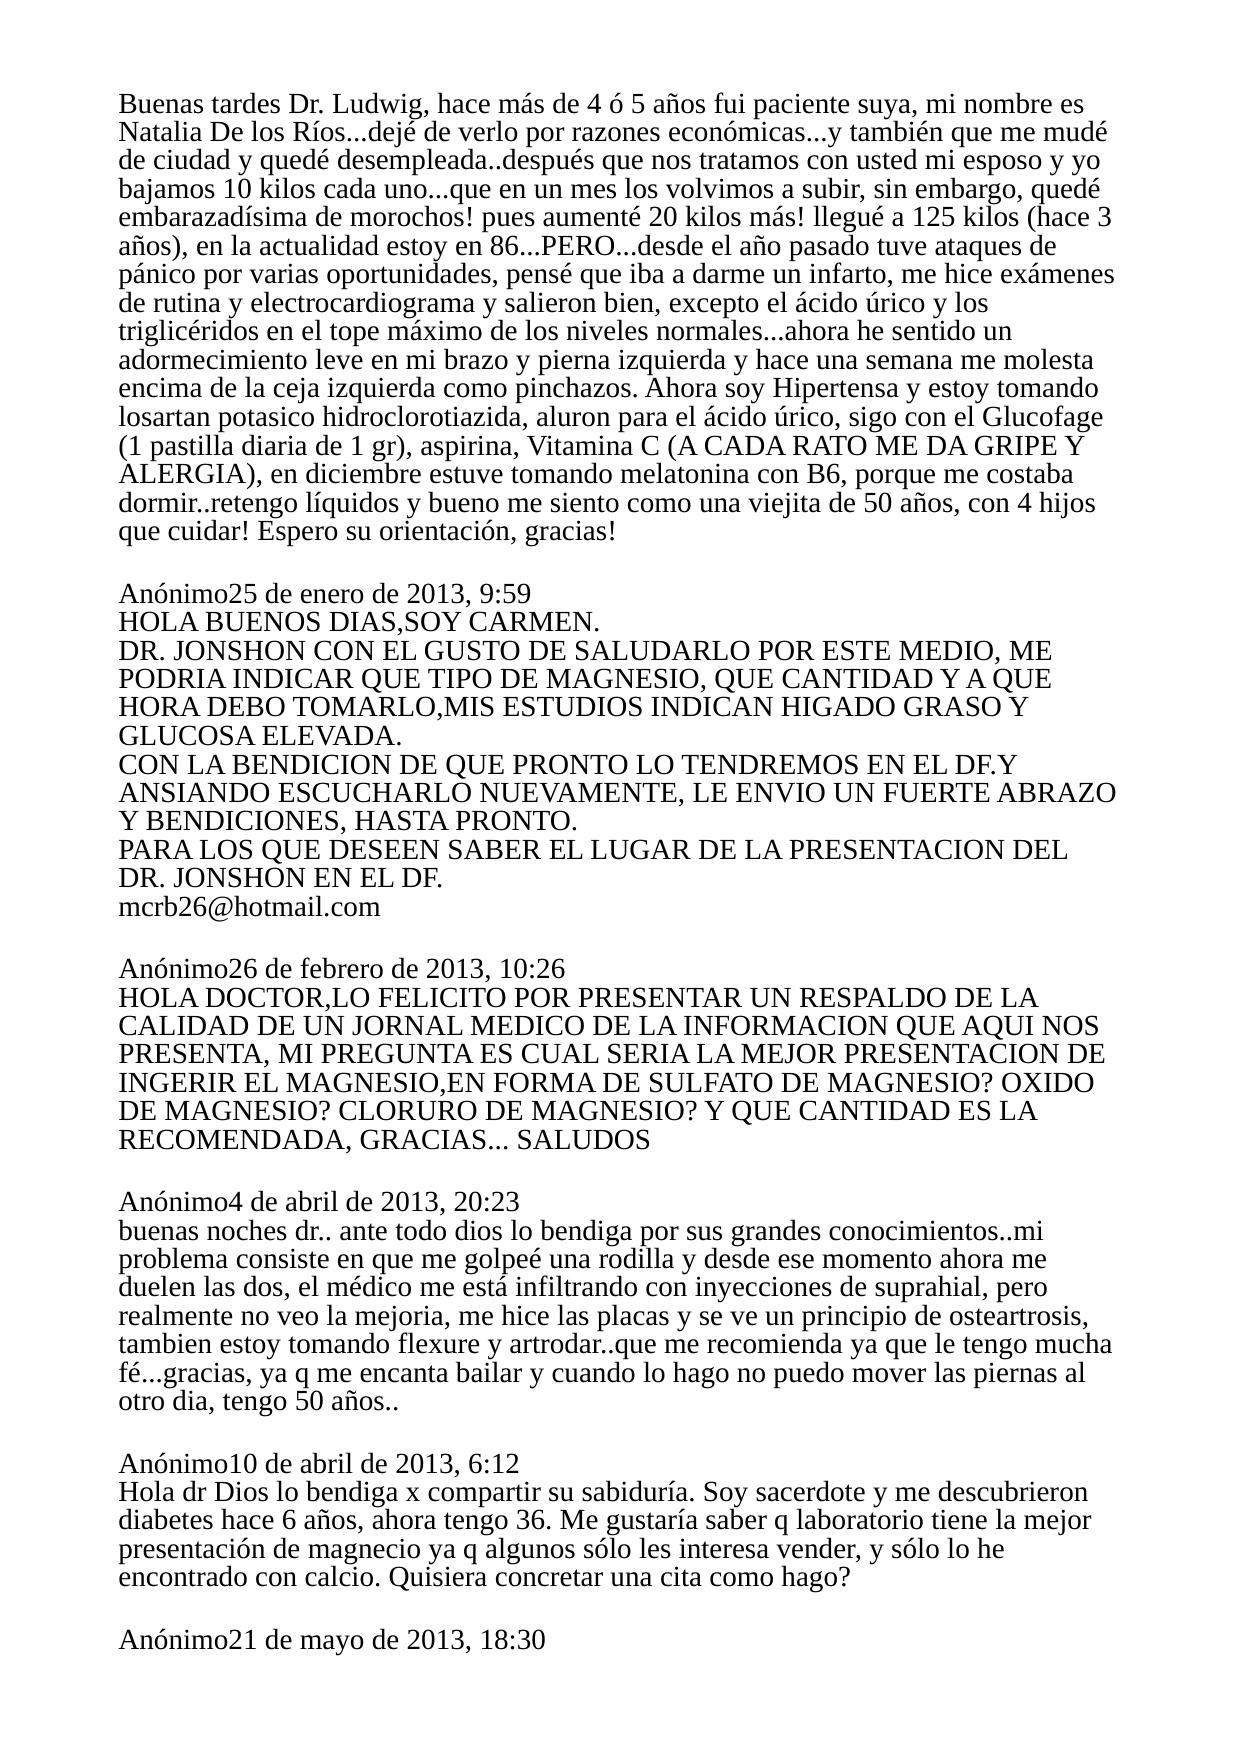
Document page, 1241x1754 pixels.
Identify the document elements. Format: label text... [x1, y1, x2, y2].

text DR. JONSHON CON EL GUSTO DE SALUDARLO POR ESTE MEDIO, ME PODRIA INDICAR QUE TIPO DE MAGNESIO, QUE CANTIDAD Y A QUE HORA DEBO TOMARLO,MIS ESTUDIOS INDICAN HIGADO GRASO Y GLUCOSA ELEVADA. [118, 637, 1122, 751]
text HOLA DOCTOR,LO FELICITO POR PRESENTAR UN RESPALDO DE LA CALIDAD DE UN JORNAL MEDICO DE LA INFORMACION QUE AQUI NOS PRESENTA, MI PREGUNTA ES CUAL SERIA LA MEJOR PRESENTACION DE INGERIR EL MAGNESIO,EN FORMA DE SULFATO DE MAGNESIO? OXIDO DE MAGNESIO? CLORURO DE MAGNESIO? Y QUE CANTIDAD ES LA RECOMENDADA, GRACIAS... SALUDOS [118, 984, 1122, 1155]
text HOLA BUENOS DIAS,SOY CARMEN. [118, 609, 1122, 637]
text Anónimo21 de mayo de 2013, 18:30 [118, 1627, 1122, 1655]
text PARA LOS QUE DESEEN SABER EL LUGAR DE LA PRESENTACION DEL DR. JONSHON EN EL DF. [118, 837, 1122, 894]
text Buenas tardes Dr. Ludwig, hace más de 4 ó 5 años fui paciente suya, mi nombre es Natalia De los Ríos...dejé de verlo por razones económicas...y también que me mudé de ciudad y quedé desempleada..después que nos tratamos con usted mi esposo y yo bajamos 10 kilos cada uno...que en un mes los volvimos a subir, sin embargo, quedé embarazadísima de morochos! pues aumenté 20 kilos más! llegué a 125 kilos (hace 3 años), en la actualidad estoy en 86...PERO...desde el año pasado tuve ataques de pánico por varias oportunidades, pensé que iba a darme un infarto, me hice exámenes de rutina y electrocardiograma y salieron bien, excepto el ácido úrico y los triglicéridos en el tope máximo de los niveles normales...ahora he sentido un adormecimiento leve en mi brazo y pierna izquierda y hace una semana me molesta encima de la ceja izquierda como pinchazos. Ahora soy Hipertensa y estoy tomando losartan potasico hidroclorotiazida, aluron para el ácido úrico, sigo con el Glucofage (1 pastilla diaria de 1 gr), aspirina, Vitamina C (A CADA RATO ME DA GRIPE Y ALERGIA), en diciembre estuve tomando melatonina con B6, porque me costaba dormir..retengo líquidos y bueno me siento como una viejita de 50 años, con 4 hijos que cuidar! Espero su orientación, gracias! [118, 90, 1122, 547]
text Anónimo4 de abril de 2013, 20:23 [118, 1189, 1122, 1217]
text Anónimo10 de abril de 2013, 6:12 [118, 1451, 1122, 1479]
text Hola dr Dios lo bendiga x compartir su sabiduría. Soy sacerdote y me descubrieron diabetes hace 6 años, ahora tengo 36. Me gustaría saber q laboratorio tiene la mejor presentación de magnecio ya q algunos sólo les interesa vender, y sólo lo he encontrado con calcio. Quisiera concretar una cita como hago? [118, 1479, 1122, 1593]
text buenas noches dr.. ante todo dios lo bendiga por sus grandes conocimientos..mi problema consiste en que me golpeé una rodilla y desde ese momento ahora me duelen las dos, el médico me está infiltrando con inyecciones de suprahial, pero realmente no veo la mejoria, me hice las placas y se ve un principio de osteartrosis, tambien estoy tomando flexure y artrodar..que me recomienda ya que le tengo mucha fé...gracias, ya q me encanta bailar y cuando lo hago no puedo mover las piernas al otro dia, tengo 50 años.. [118, 1217, 1122, 1417]
text CON LA BENDICION DE QUE PRONTO LO TENDREMOS EN EL DF.Y ANSIANDO ESCUCHARLO NUEVAMENTE, LE ENVIO UN FUERTE ABRAZO Y BENDICIONES, HASTA PRONTO. [118, 751, 1122, 837]
text Anónimo25 de enero de 2013, 9:59 [118, 580, 1122, 609]
text Anónimo26 de febrero de 2013, 10:26 [118, 956, 1122, 984]
text mcrb26@hotmail.com [118, 894, 1122, 922]
